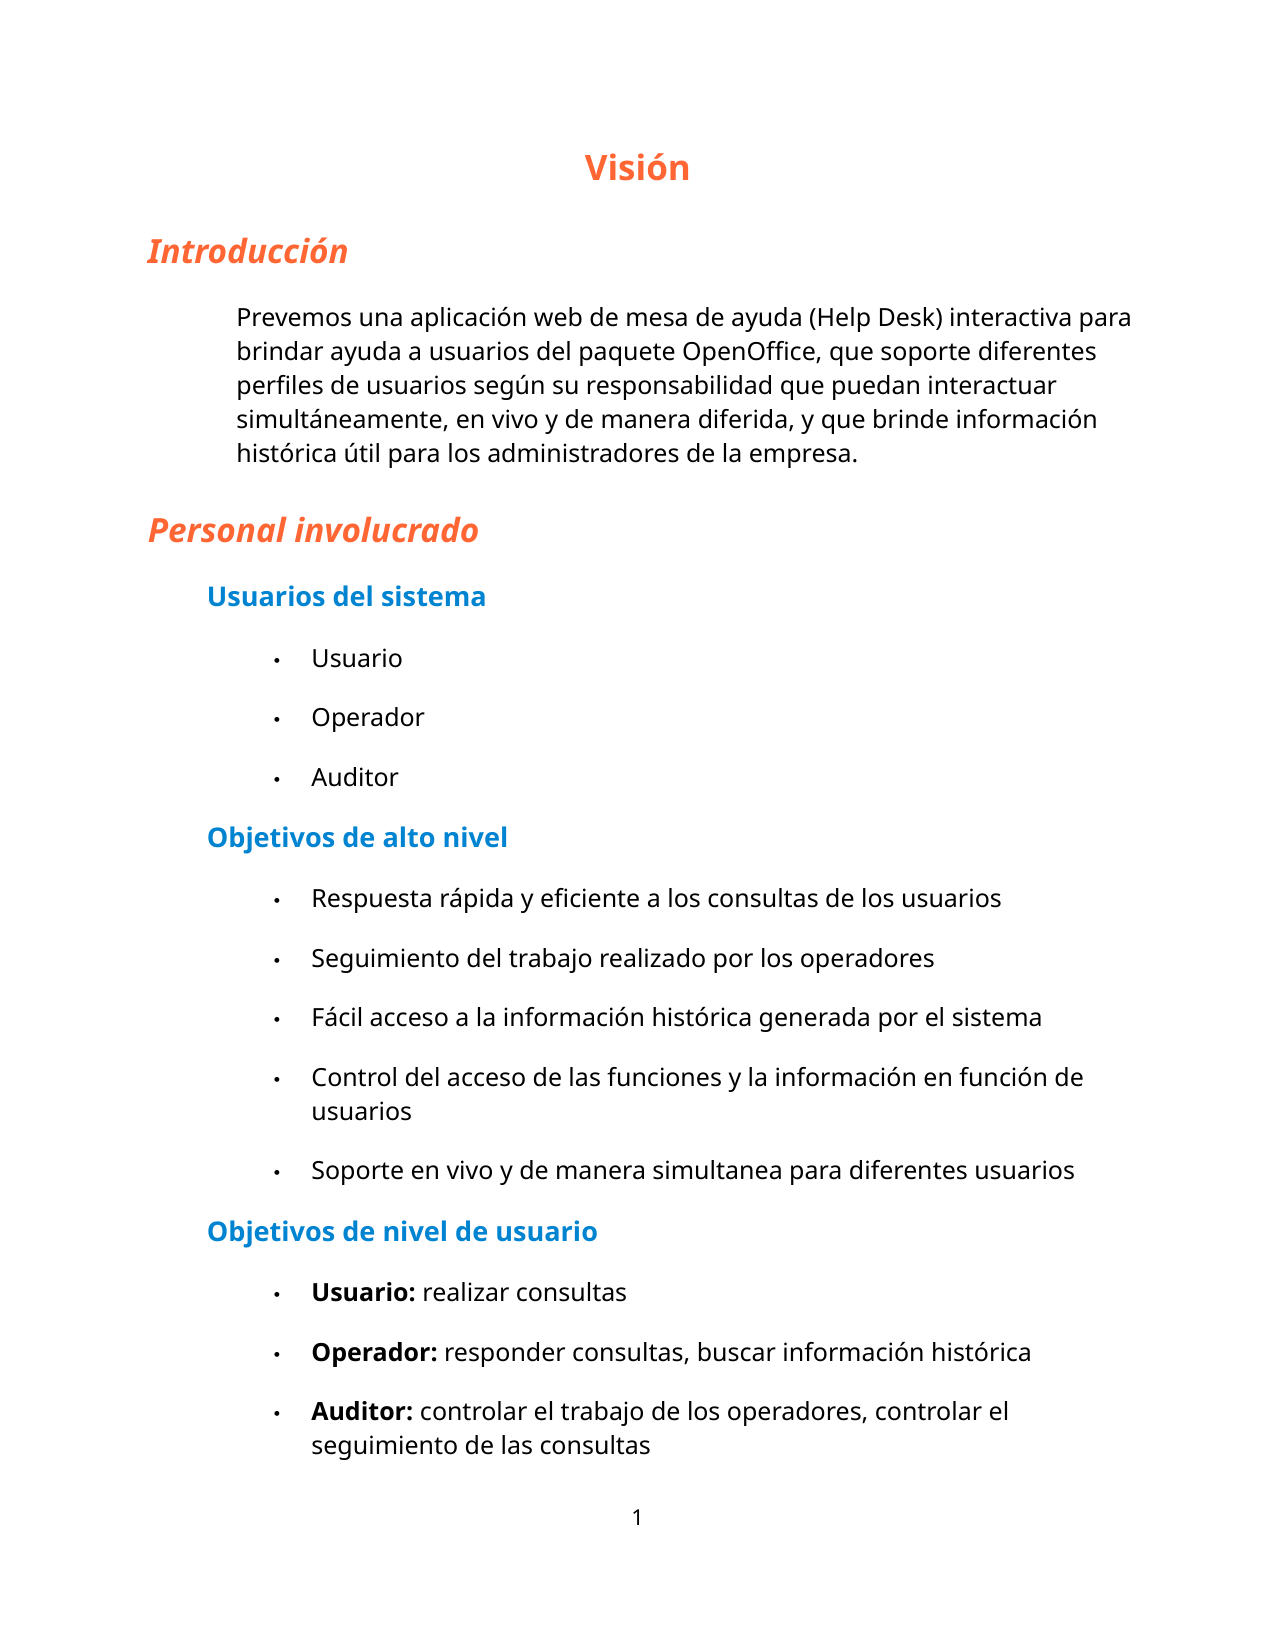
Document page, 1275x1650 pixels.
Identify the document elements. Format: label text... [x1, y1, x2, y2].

text Objetivos de nivel de usuario [207, 1212, 1157, 1249]
list Seguimiento del trabajo realizado por los operadores [274, 940, 1157, 974]
subtitle Visión [118, 143, 1157, 191]
text Objetivos de alto nivel [207, 819, 1157, 856]
list Auditor [274, 759, 1157, 793]
list Auditor: controlar el trabajo de los operadores, controlar el seguimiento de las consultas [274, 1394, 1157, 1462]
text Usuarios del sistema [207, 578, 1157, 615]
subtitle Introducción [148, 228, 1157, 274]
list Operador [274, 700, 1157, 734]
subtitle Personal involucrado [148, 507, 1157, 552]
list Fácil acceso a la información histórica generada por el sistema [274, 1000, 1157, 1034]
list Usuario: realizar consultas [274, 1275, 1157, 1309]
list Operador: responder consultas, buscar información histórica [274, 1334, 1157, 1368]
list Soporte en vivo y de manera simultanea para diferentes usuarios [274, 1153, 1157, 1187]
list Control del acceso de las funciones y la información en función de usuarios [274, 1059, 1157, 1127]
list Usuario [274, 640, 1157, 674]
text Prevemos una aplicación web de mesa de ayuda (Help Desk) interactiva para brindar ayuda a usuarios del paquete OpenOffice, que soporte diferentes perfiles de usuarios según su responsabilidad que puedan interactuar simultáneamente, en vivo y de manera diferida, y que brinde información histórica útil para los administradores de la empresa. [236, 299, 1157, 469]
list Respuesta rápida y eficiente a los consultas de los usuarios [274, 881, 1157, 915]
